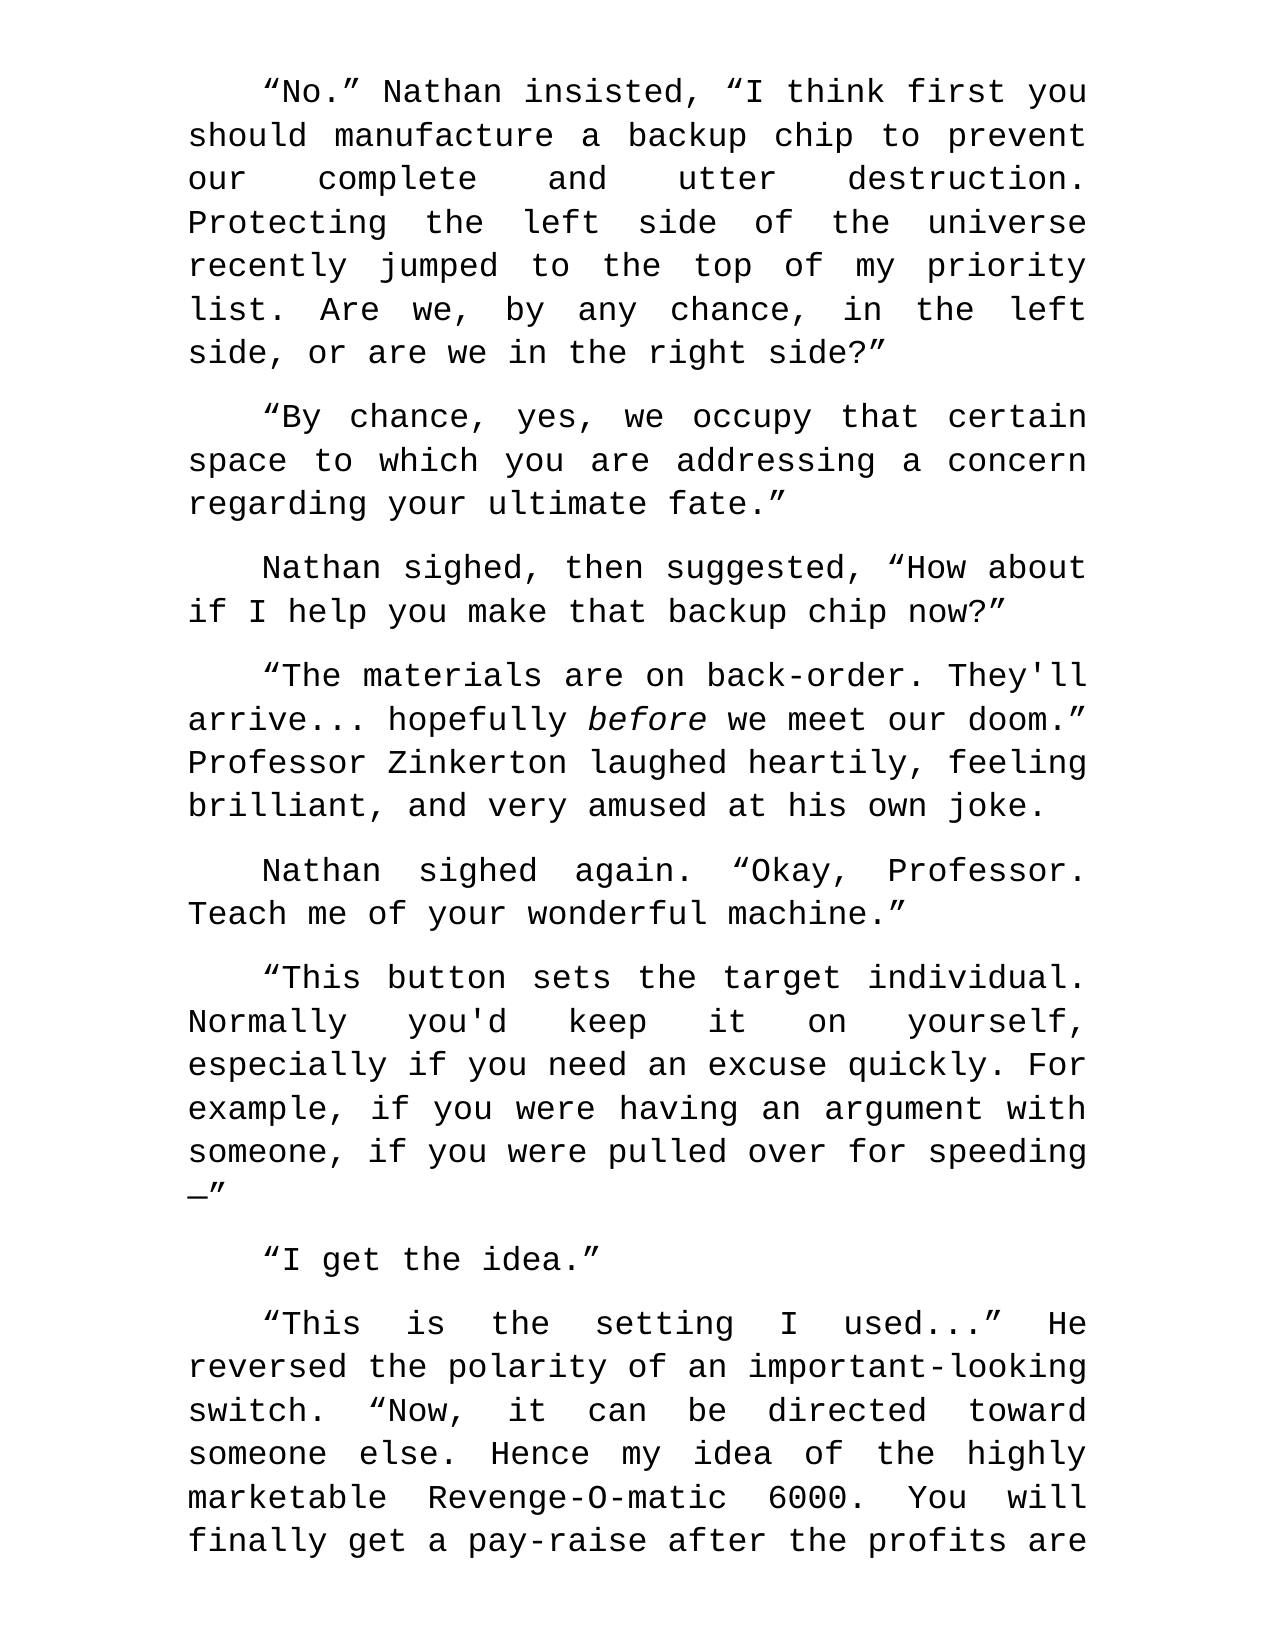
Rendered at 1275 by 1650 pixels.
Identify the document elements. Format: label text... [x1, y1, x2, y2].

text Nathan sighed again. “Okay, Professor. Teach me of your wonderful machine.” [187, 853, 1087, 934]
text “The materials are on back-order. They'll arrive... hopefully before we meet our doom.” Professor Zinkerton laughed heartily, feeling brilliant, and very amused at his own joke. [187, 659, 1087, 827]
text “I get the idea.” [187, 1242, 1087, 1280]
text “This button sets the target individual. Normally you'd keep it on yourself, especially if you need an excuse quickly. For example, if you were having an argument with someone, if you were pulled over for speeding—” [187, 961, 1087, 1216]
text “This is the setting I used...” He reversed the polarity of an important-looking switch. “Now, it can be directed toward someone else. Hence my idea of the highly marketable Revenge-O-matic 6000. You will finally get a pay-raise after the profits are [187, 1307, 1087, 1562]
text Nathan sighed, then suggested, “How about if I help you make that backup chip now?” [187, 551, 1087, 632]
text “By chance, yes, we occupy that certain space to which you are addressing a concern regarding your ultimate fate.” [187, 400, 1087, 524]
text “No.” Nathan insisted, “I think first you should manufacture a backup chip to prevent our complete and utter destruction. Protecting the left side of the universe recently jumped to the top of my priority list. Are we, by any chance, in the left side, or are we in the right side?” [187, 75, 1087, 373]
